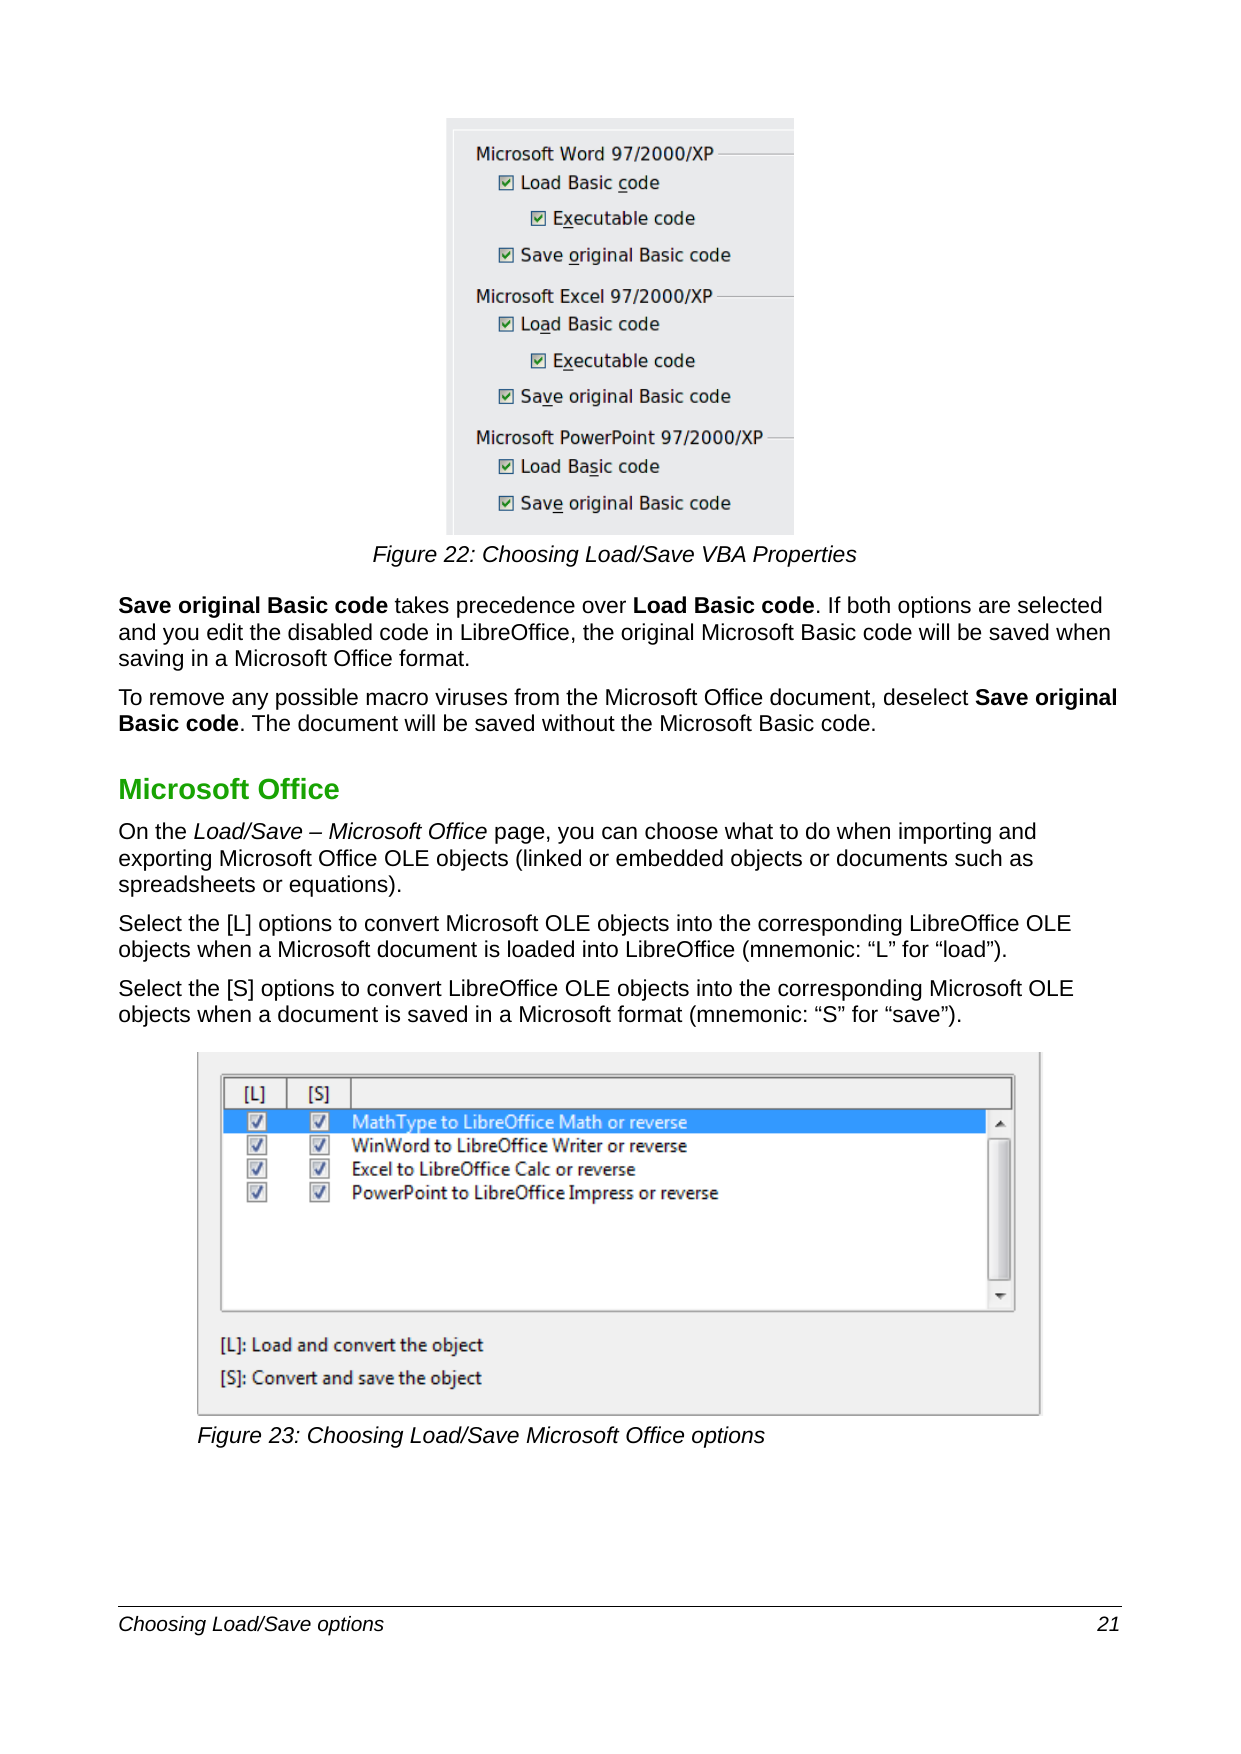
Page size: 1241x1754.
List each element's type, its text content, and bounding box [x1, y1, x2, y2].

text Select the [S] options to convert LibreOffice OLE objects into the corresponding Microsoft OLE objects when a document is saved in a Microsoft format (mnemonic: “S” for “save”). [118, 975, 1122, 1028]
picture [446, 118, 794, 535]
text Figure 22: Choosing Load/Save VBA Properties [372, 541, 868, 567]
picture [197, 1052, 1044, 1416]
subtitle Microsoft Office [118, 772, 1122, 806]
text Save original Basic code takes precedence over Load Basic code. If both options are selected and you edit the disabled code in LibreOffice, the original Microsoft Basic code will be saved when saving in a Microsoft Office format. [118, 592, 1122, 671]
text To remove any possible macro viruses from the Microsoft Office document, deselect Save original Basic code. The document will be saved without the Microsoft Basic code. [118, 684, 1122, 737]
text On the Load/Save – Microsoft Office page, you can choose what to do when importing and exporting Microsoft Office OLE objects (linked or embedded objects or documents such as spreadsheets or equations). [118, 818, 1122, 897]
text Select the [L] options to convert Microsoft OLE objects into the corresponding LibreOffice OLE objects when a Microsoft document is loaded into LibreOffice (mnemonic: “L” for “load”). [118, 910, 1122, 962]
text Figure 23: Choosing Load/Save Microsoft Office options [197, 1422, 1043, 1448]
